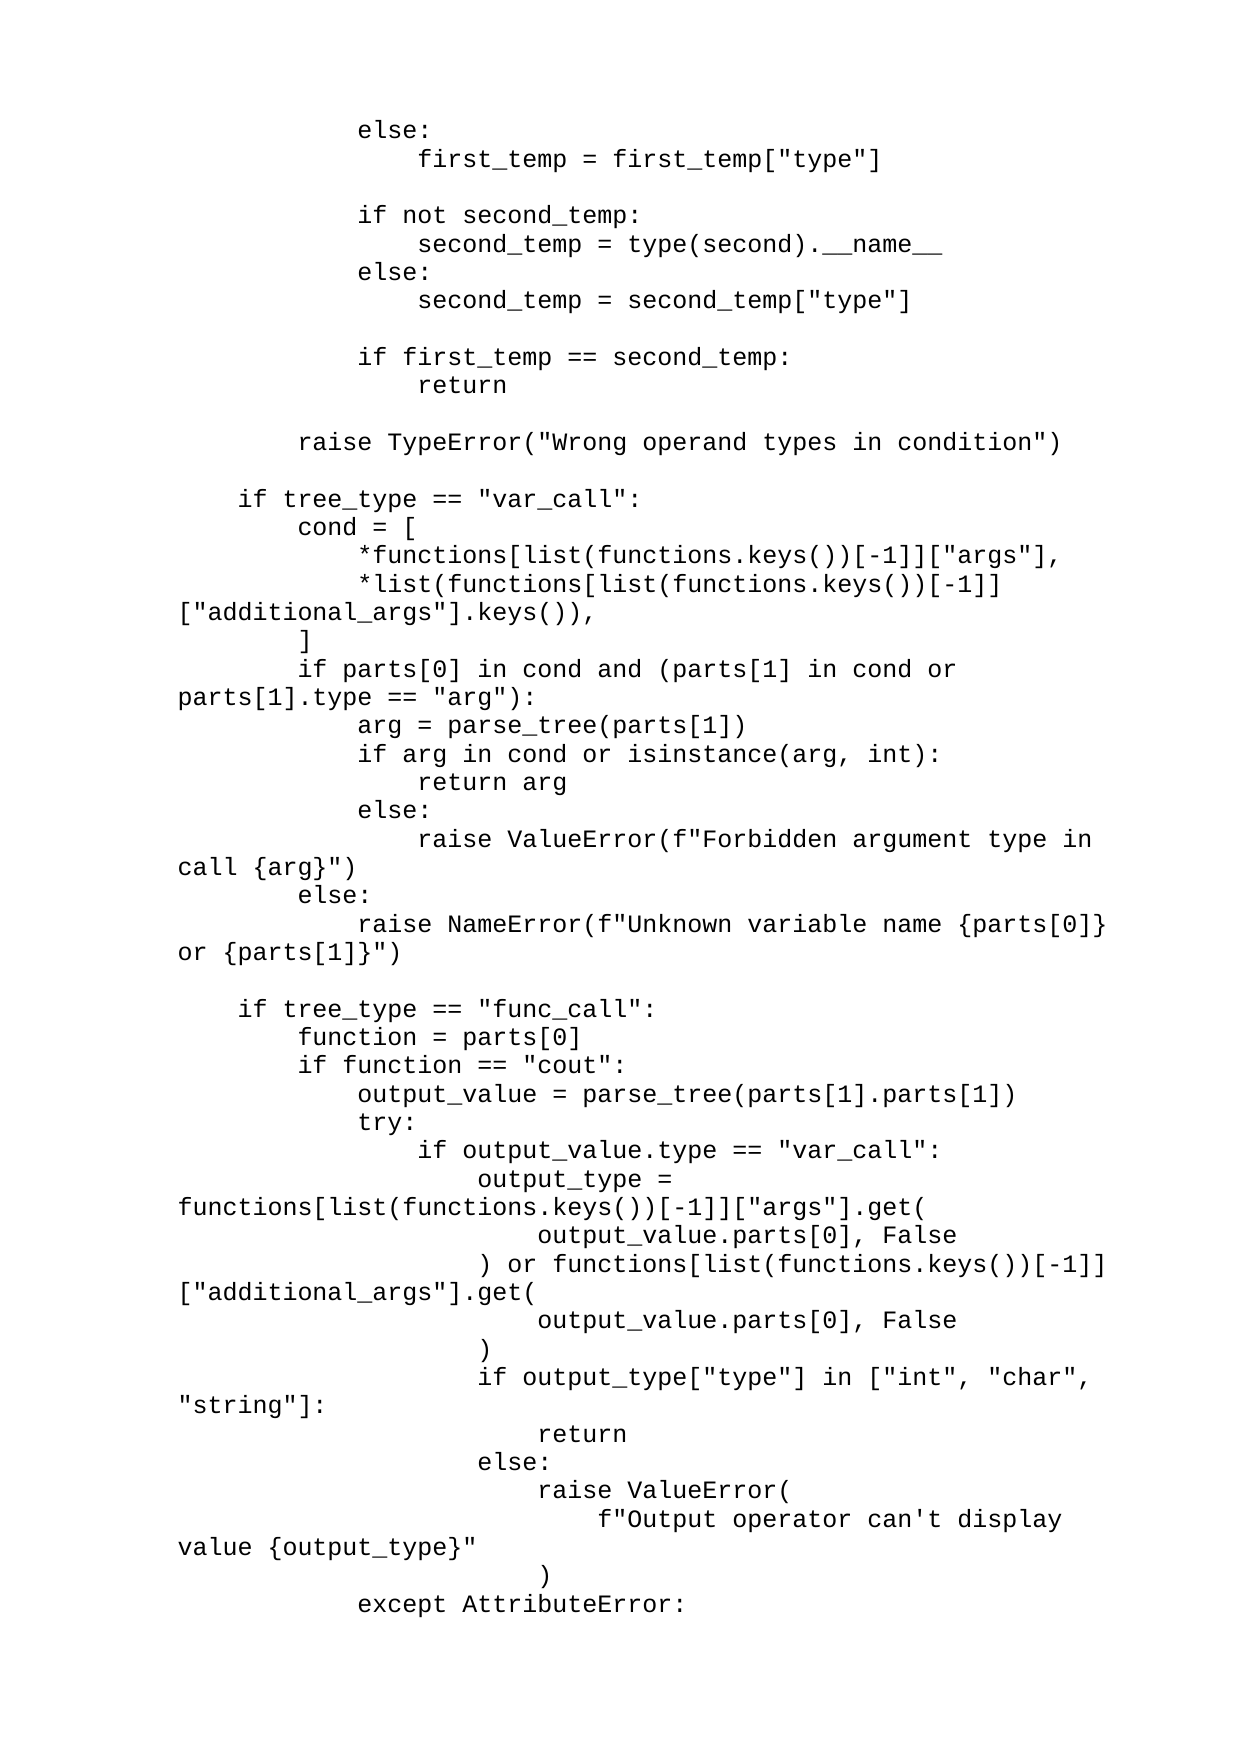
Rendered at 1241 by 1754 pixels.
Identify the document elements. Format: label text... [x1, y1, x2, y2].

text else: first_temp = first_temp["type"] if not second_temp: second_temp = type(second).__name__ else: second_temp = second_temp["type"] if first_temp == second_temp: return raise TypeError("Wrong operand types in condition") if tree_type == "var_call": cond = [ *functions[list(functions.keys())[-1]]["args"], *list(functions[list(functions.keys())[-1]]["additional_args"].keys()), ] if parts[0] in cond and (parts[1] in cond or parts[1].type == "arg"): arg = parse_tree(parts[1]) if arg in cond or isinstance(arg, int): return arg else: raise ValueError(f"Forbidden argument type in call {arg}") else: raise NameError(f"Unknown variable name {parts[0]} or {parts[1]}") if tree_type == "func_call": function = parts[0] if function == "cout": output_value = parse_tree(parts[1].parts[1]) try: if output_value.type == "var_call": output_type = functions[list(functions.keys())[-1]]["args"].get( output_value.parts[0], False ) or functions[list(functions.keys())[-1]]["additional_args"].get( output_value.parts[0], False ) if output_type["type"] in ["int", "char", "string"]: return else: raise ValueError( f"Output operator can't display value {output_type}" ) except AttributeError: [177, 118, 1152, 1620]
